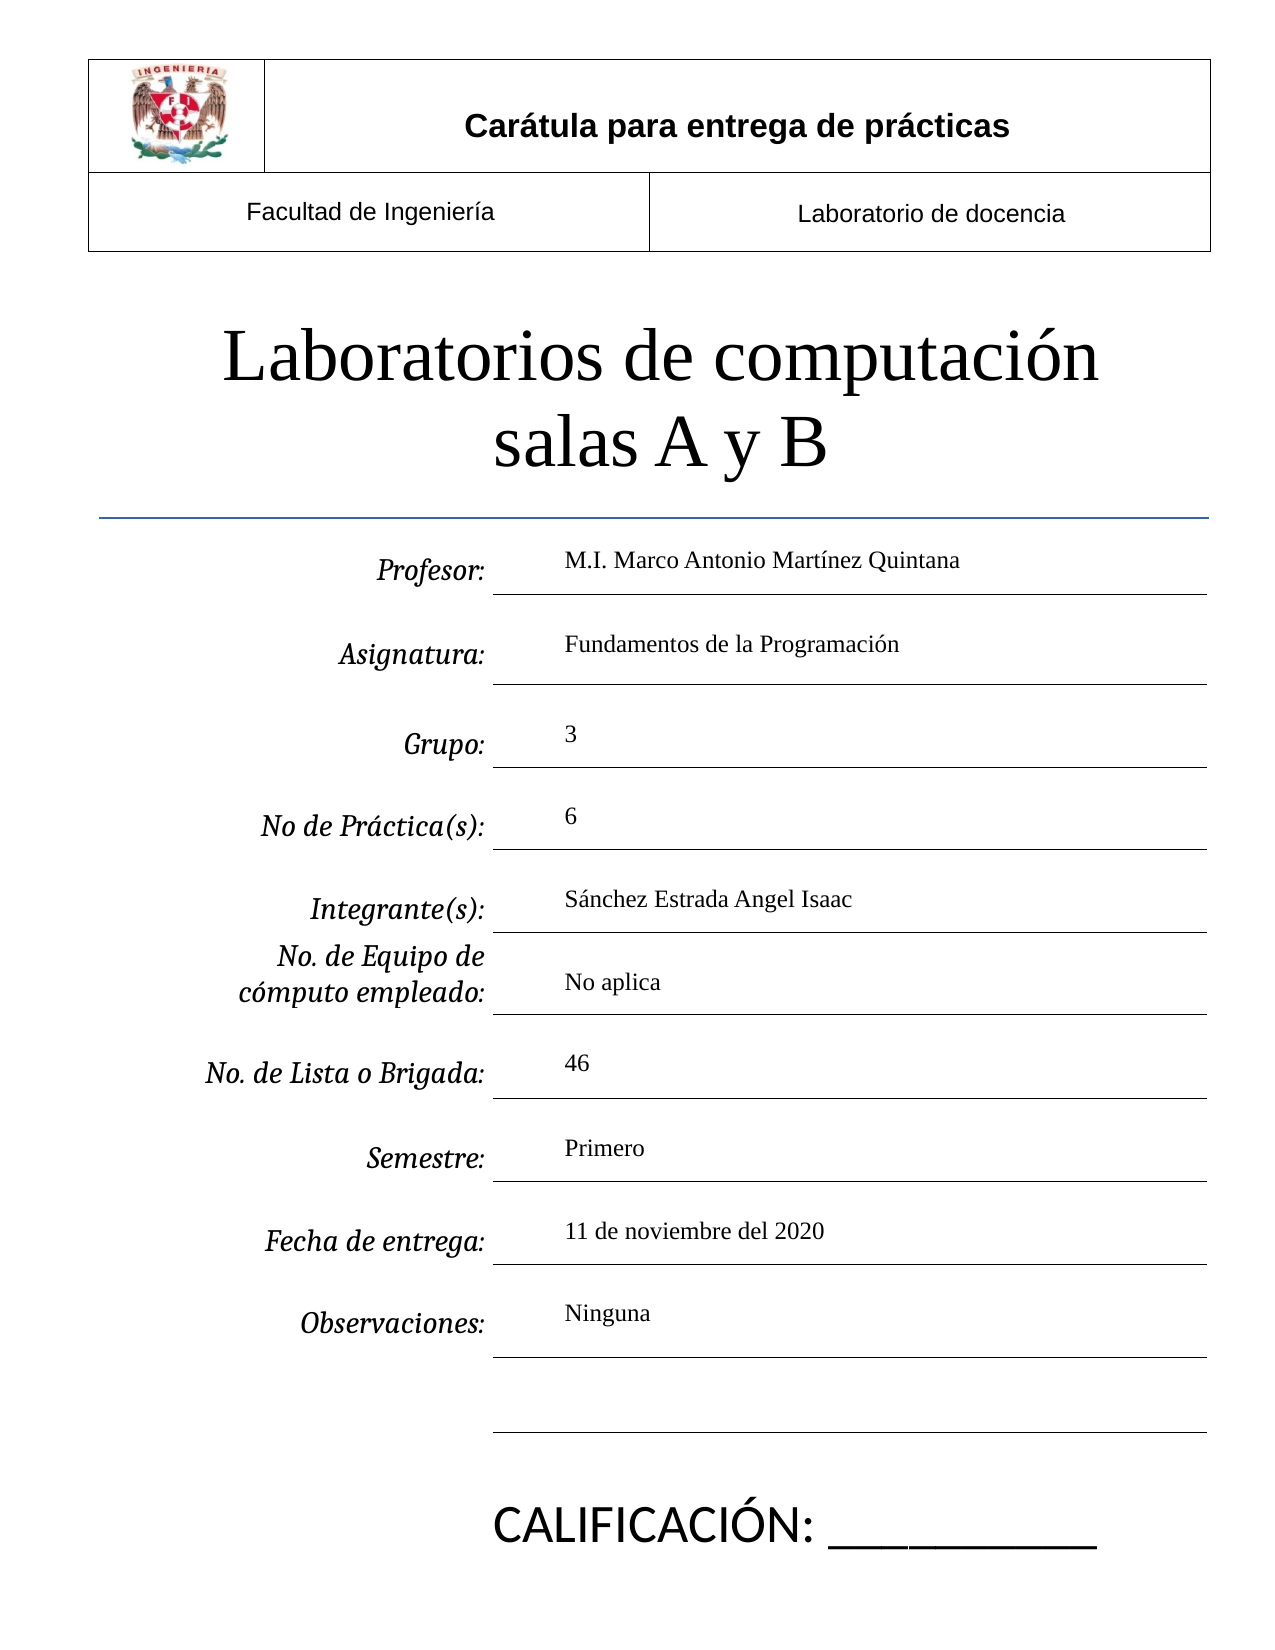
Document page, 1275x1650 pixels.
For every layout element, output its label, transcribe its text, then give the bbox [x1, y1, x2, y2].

table_cell No. de Equipo de cómputo empleado: [118, 932, 493, 1013]
table_cell Fundamentos de la Programación [493, 595, 1207, 684]
table_cell [493, 1358, 1207, 1432]
table_cell Ninguna [493, 1265, 1207, 1357]
table_cell Facultad de Ingeniería [89, 173, 649, 251]
table_cell 6 [493, 768, 1207, 849]
table_cell No de Práctica(s): [118, 766, 493, 849]
text CALIFICACIÓN: __________ [118, 1489, 1205, 1556]
table_cell Grupo: [118, 684, 493, 766]
table_cell Fecha de entrega: [118, 1181, 493, 1263]
table_cell No. de Lista o Brigada: [118, 1014, 493, 1098]
table_header [118, 511, 493, 517]
table_cell Integrante(s): [118, 849, 493, 932]
table_header M.I. Marco Antonio Martínez Quintana [493, 519, 1207, 594]
table_header [89, 60, 264, 172]
text Laboratorios de computación [118, 310, 1205, 396]
table_header Carátula para entrega de prácticas [265, 60, 1210, 172]
table_cell Laboratorio de docencia [650, 173, 1210, 251]
table_cell Observaciones: [118, 1264, 493, 1357]
text salas A y B [118, 396, 1205, 482]
table_header [493, 511, 1207, 517]
table_cell 11 de noviembre del 2020 [493, 1182, 1207, 1263]
table_cell Primero [493, 1099, 1207, 1181]
table_cell Sánchez Estrada Angel Isaac [493, 850, 1207, 932]
table_header Profesor: [118, 519, 493, 594]
table_cell 46 [493, 1015, 1207, 1098]
table_cell 3 [493, 685, 1207, 766]
table_cell Semestre: [118, 1098, 493, 1181]
table_cell Asignatura: [118, 594, 493, 684]
table_cell No aplica [493, 933, 1207, 1013]
table_cell [118, 1357, 493, 1432]
